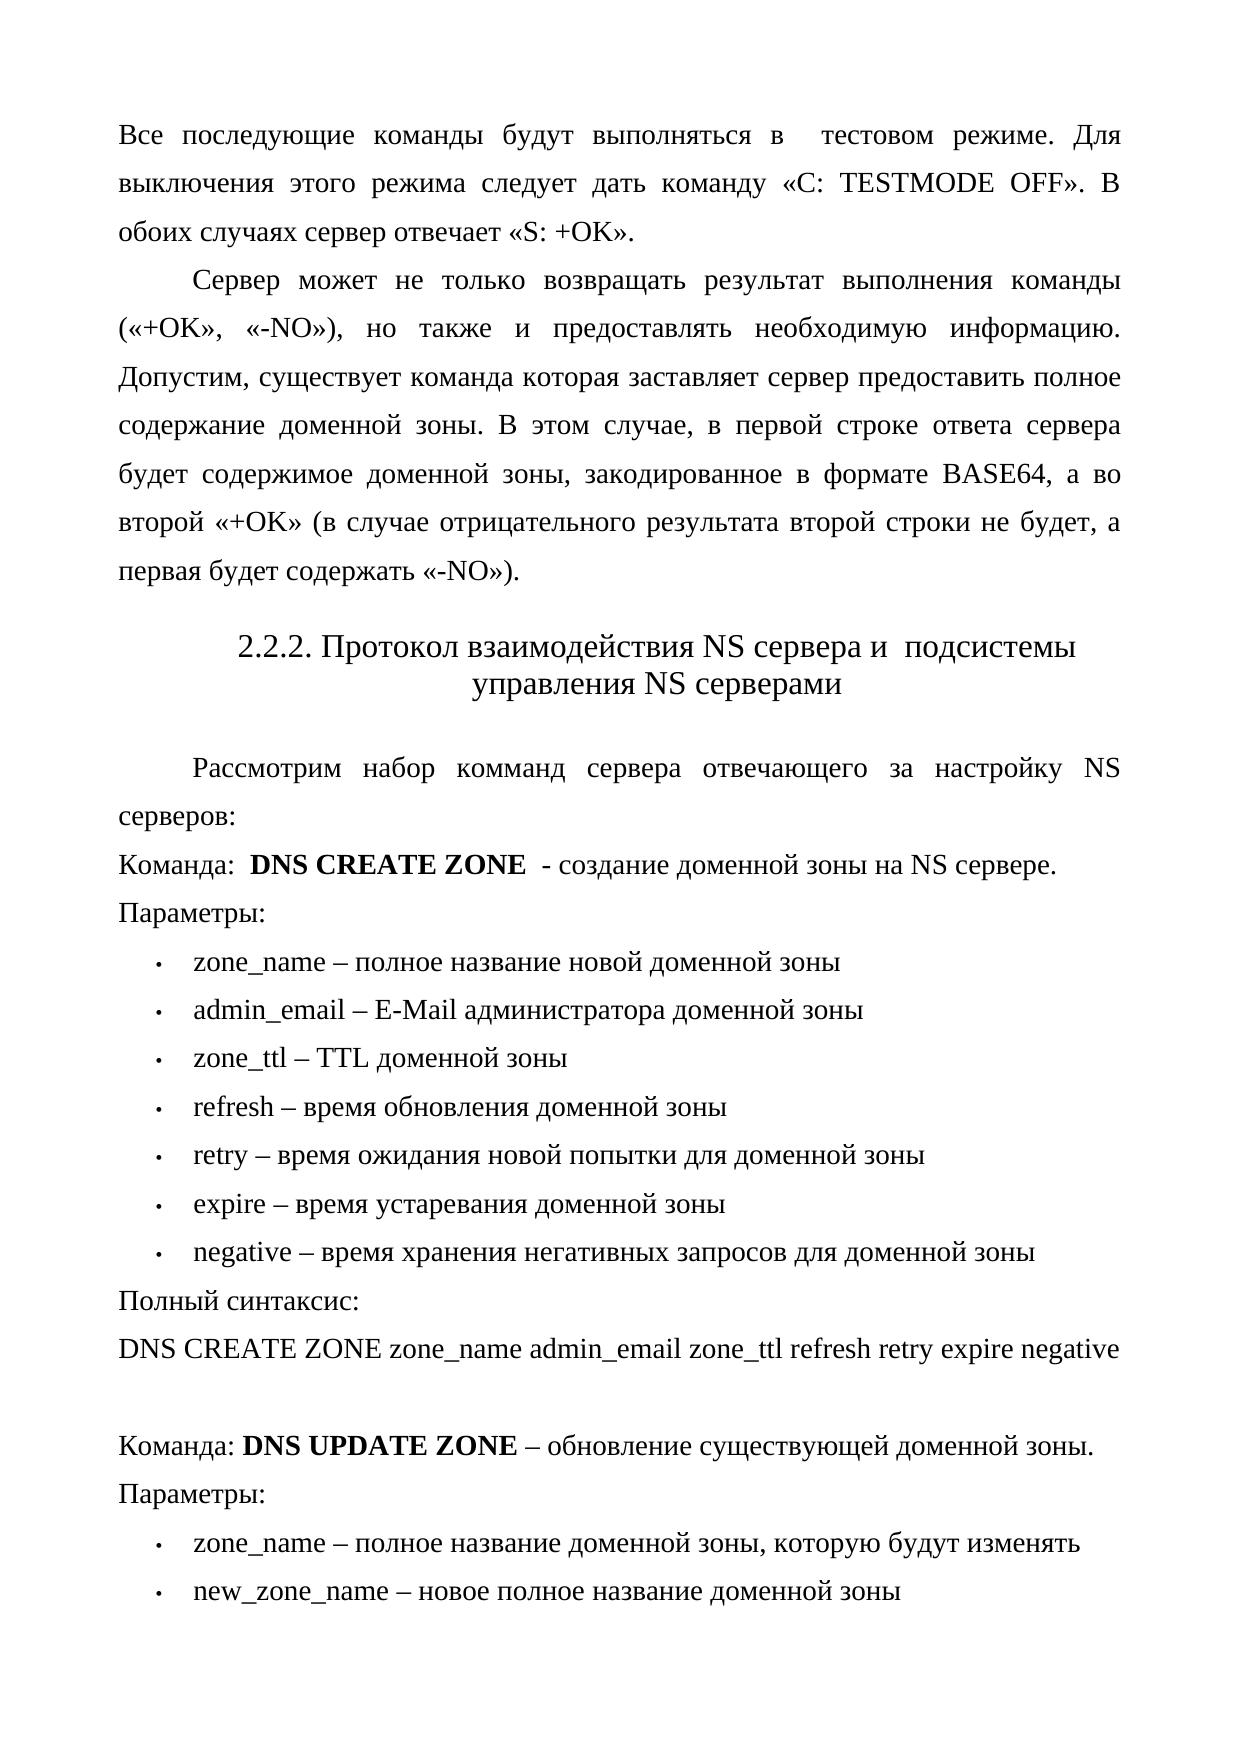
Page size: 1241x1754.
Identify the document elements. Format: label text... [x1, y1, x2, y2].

text Сервер может не только возвращать результат выполнения команды («+OK», «-NO»), но также и предоставлять необходимую информацию. Допустим, существует команда которая заставляет сервер предоставить полное содержание доменной зоны. В этом случае, в первой строке ответа сервера будет содержимое доменной зоны, закодированное в формате BASE64, а во второй «+OK» (в случае отрицательного результата второй строки не будет, а первая будет содержать «-NO»). [118, 263, 1122, 586]
list refresh – время обновления доменной зоны [156, 1090, 1122, 1123]
text Рассмотрим набор комманд сервера отвечающего за настройку NS серверов: [118, 751, 1122, 832]
text Команда: DNS CREATE ZONE - создание доменной зоны на NS сервере. [118, 848, 1122, 880]
subtitle 2.2.2. Протокол взаимодействия NS сервера и подсистемы управления NS серверами [192, 627, 1122, 701]
text Все последующие команды будут выполняться в тестовом режиме. Для выключения этого режима следует дать команду «C: TESTMODE OFF». В обоих случаях сервер отвечает «S: +OK». [118, 118, 1122, 247]
list expire – время устаревания доменной зоны [156, 1187, 1122, 1219]
text DNS CREATE ZONE zone_name admin_email zone_ttl refresh retry expire negative [118, 1332, 1122, 1365]
text Параметры: [118, 1478, 1122, 1510]
list zone_name – полное название доменной зоны, которую будут изменять [156, 1526, 1122, 1558]
text Параметры: [118, 897, 1122, 929]
text Полный синтаксис: [118, 1284, 1122, 1316]
list new_zone_name – новое полное название доменной зоны [156, 1575, 1122, 1607]
list retry – время ожидания новой попытки для доменной зоны [156, 1139, 1122, 1171]
list negative – время хранения негативных запросов для доменной зоны [156, 1236, 1122, 1268]
list admin_email – E-Mail администратора доменной зоны [156, 993, 1122, 1026]
text Команда: DNS UPDATE ZONE – обновление существующей доменной зоны. [118, 1429, 1122, 1462]
list zone_ttl – TTL доменной зоны [156, 1042, 1122, 1074]
list zone_name – полное название новой доменной зоны [156, 945, 1122, 977]
